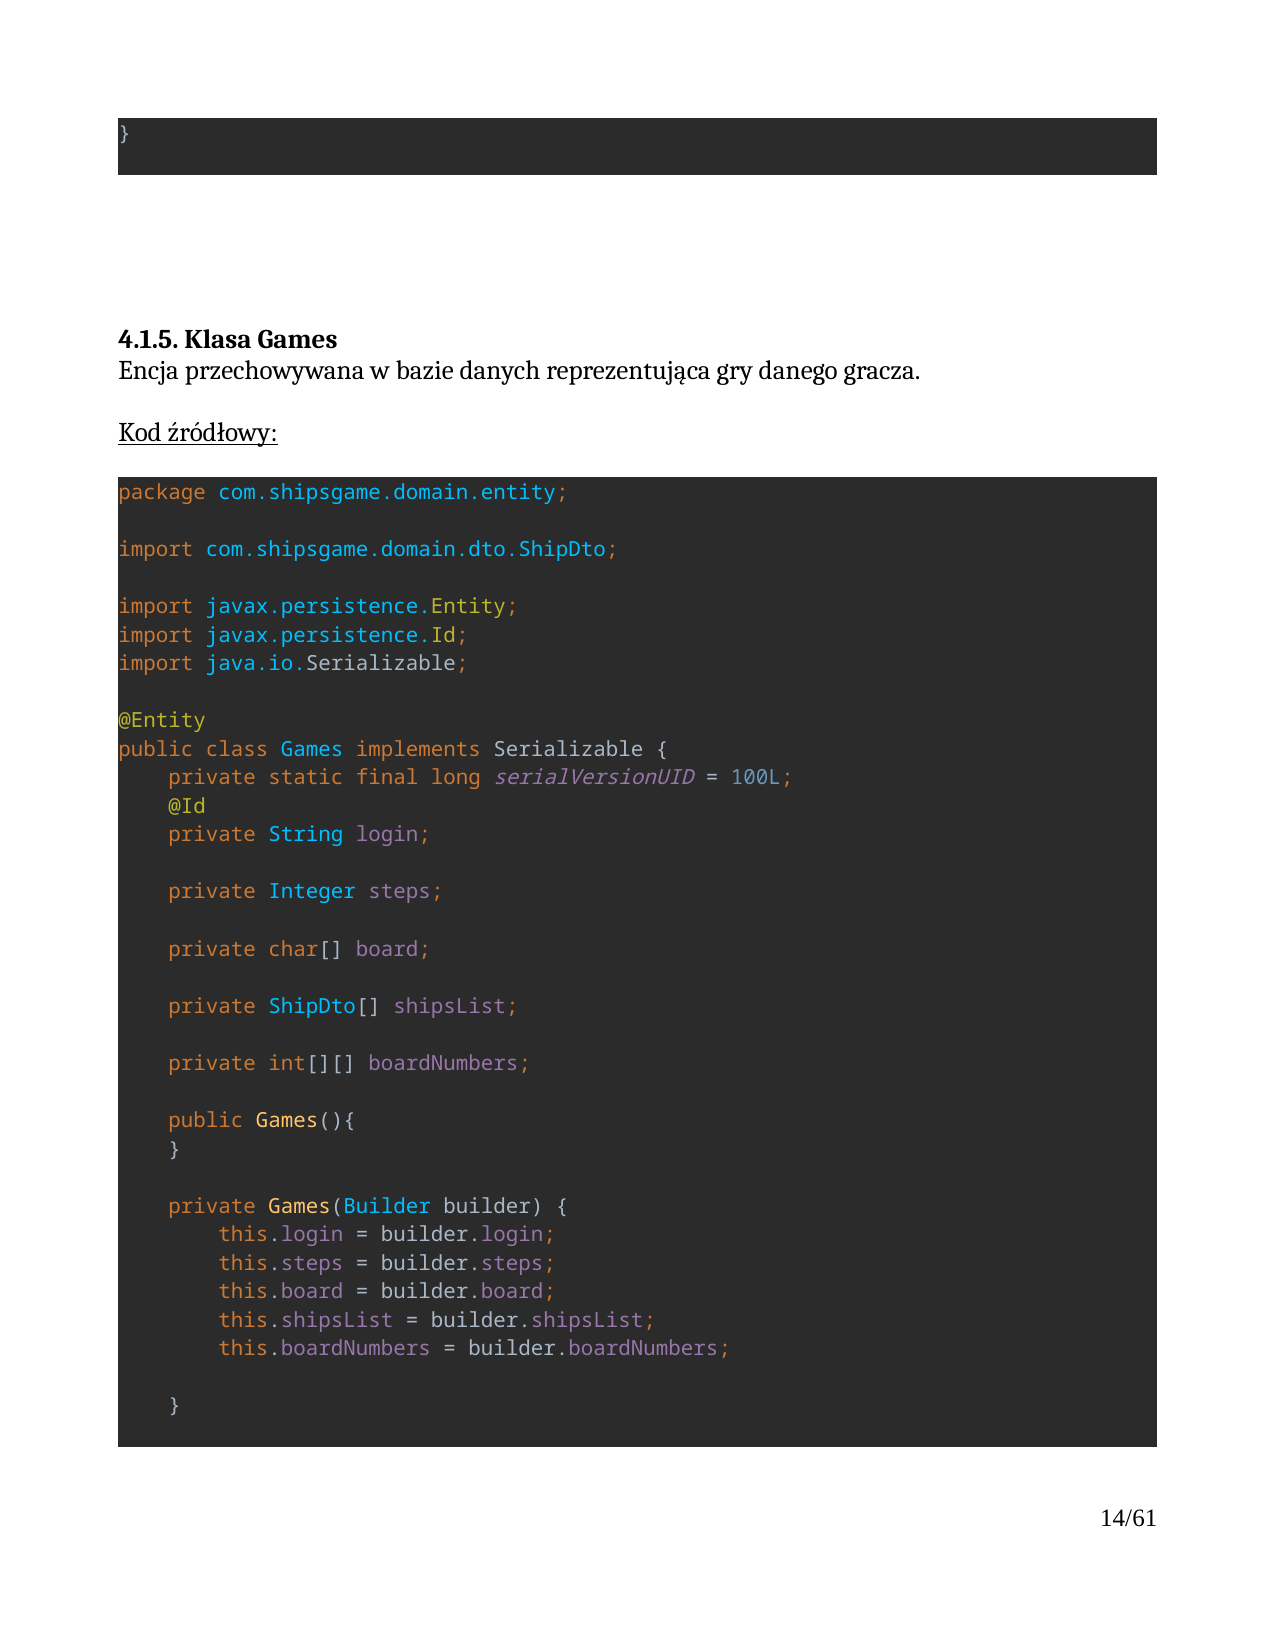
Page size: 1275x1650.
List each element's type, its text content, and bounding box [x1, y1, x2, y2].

text Kod źródłowy: [118, 417, 1157, 448]
text Encja przechowywana w bazie danych reprezentująca gry danego gracza. [118, 355, 1157, 386]
text } [118, 118, 1157, 175]
text package com.shipsgame.domain.entity; import com.shipsgame.domain.dto.ShipDto; import javax.persistence.Entity; import javax.persistence.Id; import java.io.Serializable; @Entity public class Games implements Serializable { private static final long serialVersionUID = 100L; @Id private String login; private Integer steps; private char[] board; private ShipDto[] shipsList; private int[][] boardNumbers; public Games(){ } private Games(Builder builder) { this.login = builder.login; this.steps = builder.steps; this.board = builder.board; this.shipsList = builder.shipsList; this.boardNumbers = builder.boardNumbers; } [118, 477, 1157, 1447]
text 4.1.5. Klasa Games [118, 324, 1157, 355]
